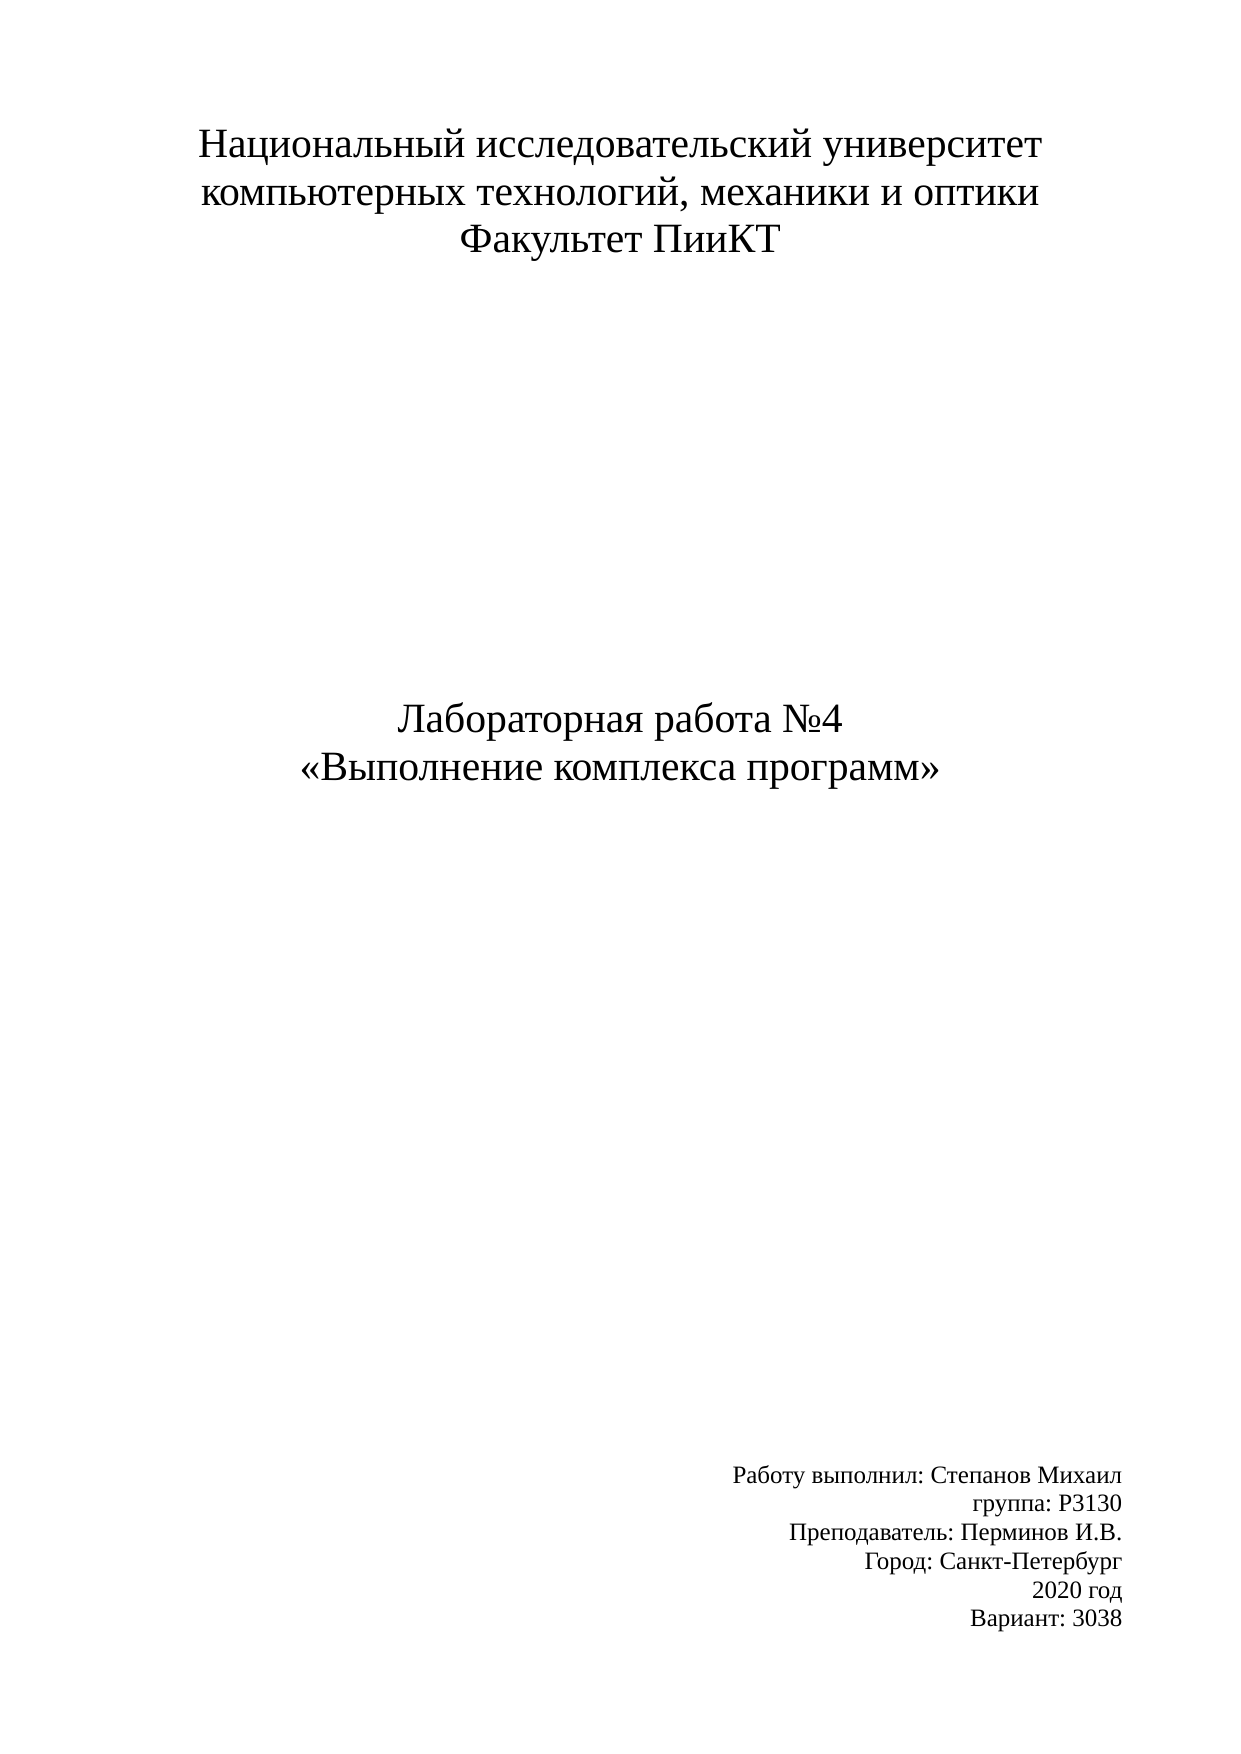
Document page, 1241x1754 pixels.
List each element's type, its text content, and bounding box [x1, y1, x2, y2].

text 2020 год [118, 1575, 1122, 1603]
text Работу выполнил: Степанов Михаил группа: P3130 [118, 1460, 1122, 1517]
text Преподаватель: Перминов И.В. [118, 1517, 1122, 1546]
text Вариант: 3038 [118, 1603, 1122, 1632]
text Лабораторная работа №4 «Выполнение комплекса программ» [118, 693, 1122, 789]
text Факультет ПииКТ [118, 214, 1122, 262]
text Национальный исследовательский университет компьютерных технологий, механики и оптики [118, 118, 1122, 214]
text Город: Санкт-Петербург [118, 1546, 1122, 1575]
